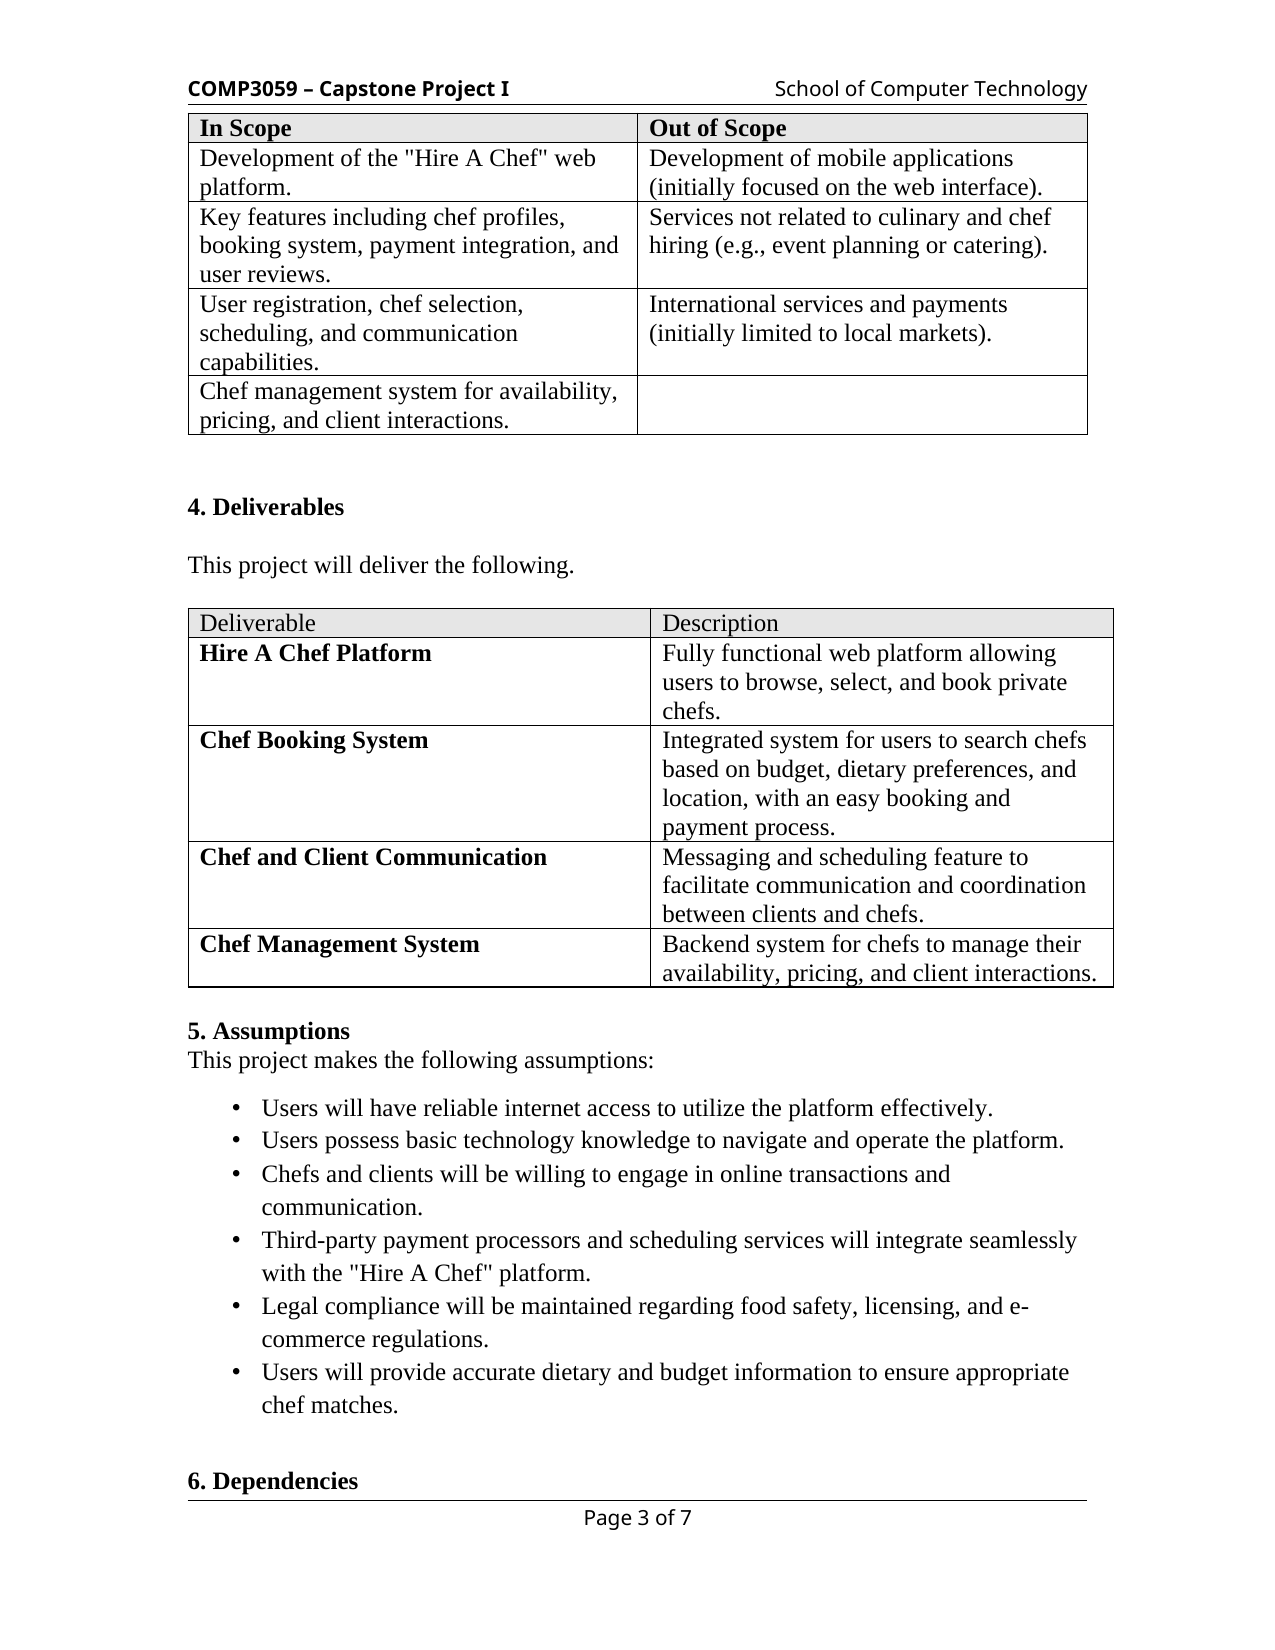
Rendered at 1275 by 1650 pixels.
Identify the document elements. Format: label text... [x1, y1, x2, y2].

table_cell Chef and Client Communication [189, 842, 650, 928]
list Legal compliance will be maintained regarding food safety, licensing, and e-commerce regulations. [232, 1291, 1087, 1352]
table_cell Backend system for chefs to manage their availability, pricing, and client interactions. [651, 929, 1113, 986]
list Users will have reliable internet access to utilize the platform effectively. [232, 1093, 1087, 1121]
table_cell Messaging and scheduling feature to facilitate communication and coordination between clients and chefs. [651, 842, 1113, 928]
list Chefs and clients will be willing to engage in online transactions and communication. [232, 1159, 1087, 1220]
list Users possess basic technology knowledge to navigate and operate the platform. [232, 1126, 1087, 1154]
table_cell Development of the "Hire A Chef" web platform. [189, 143, 637, 201]
table_cell Fully functional web platform allowing users to browse, select, and book private chefs. [651, 638, 1113, 724]
text 5. Assumptions [187, 1016, 1087, 1045]
table_cell Chef Booking System [189, 726, 650, 841]
text 6. Dependencies [187, 1466, 1087, 1495]
table_cell [638, 376, 1087, 434]
table_header In Scope [189, 114, 637, 142]
table_header Description [651, 609, 1113, 637]
table_cell User registration, chef selection, scheduling, and communication capabilities. [189, 289, 637, 375]
table_cell Chef management system for availability, pricing, and client interactions. [189, 376, 637, 434]
table_header Deliverable [189, 609, 650, 637]
table_cell Development of mobile applications (initially focused on the web interface). [638, 143, 1087, 201]
table_cell Hire A Chef Platform [189, 638, 650, 724]
text This project makes the following assumptions: [187, 1045, 1087, 1074]
list Users will provide accurate dietary and budget information to ensure appropriate chef matches. [232, 1357, 1087, 1418]
table_header Out of Scope [638, 114, 1087, 142]
table_cell Services not related to culinary and chef hiring (e.g., event planning or catering). [638, 202, 1087, 288]
list Third-party payment processors and scheduling services will integrate seamlessly with the "Hire A Chef" platform. [232, 1225, 1087, 1286]
table_cell International services and payments (initially limited to local markets). [638, 289, 1087, 375]
table_cell Chef Management System [189, 929, 650, 986]
table_cell Key features including chef profiles, booking system, payment integration, and user reviews. [189, 202, 637, 288]
text This project will deliver the following. [187, 550, 1087, 579]
table_cell Integrated system for users to search chefs based on budget, dietary preferences, and location, with an easy booking and payment process. [651, 726, 1113, 841]
text 4. Deliverables [187, 492, 1087, 521]
